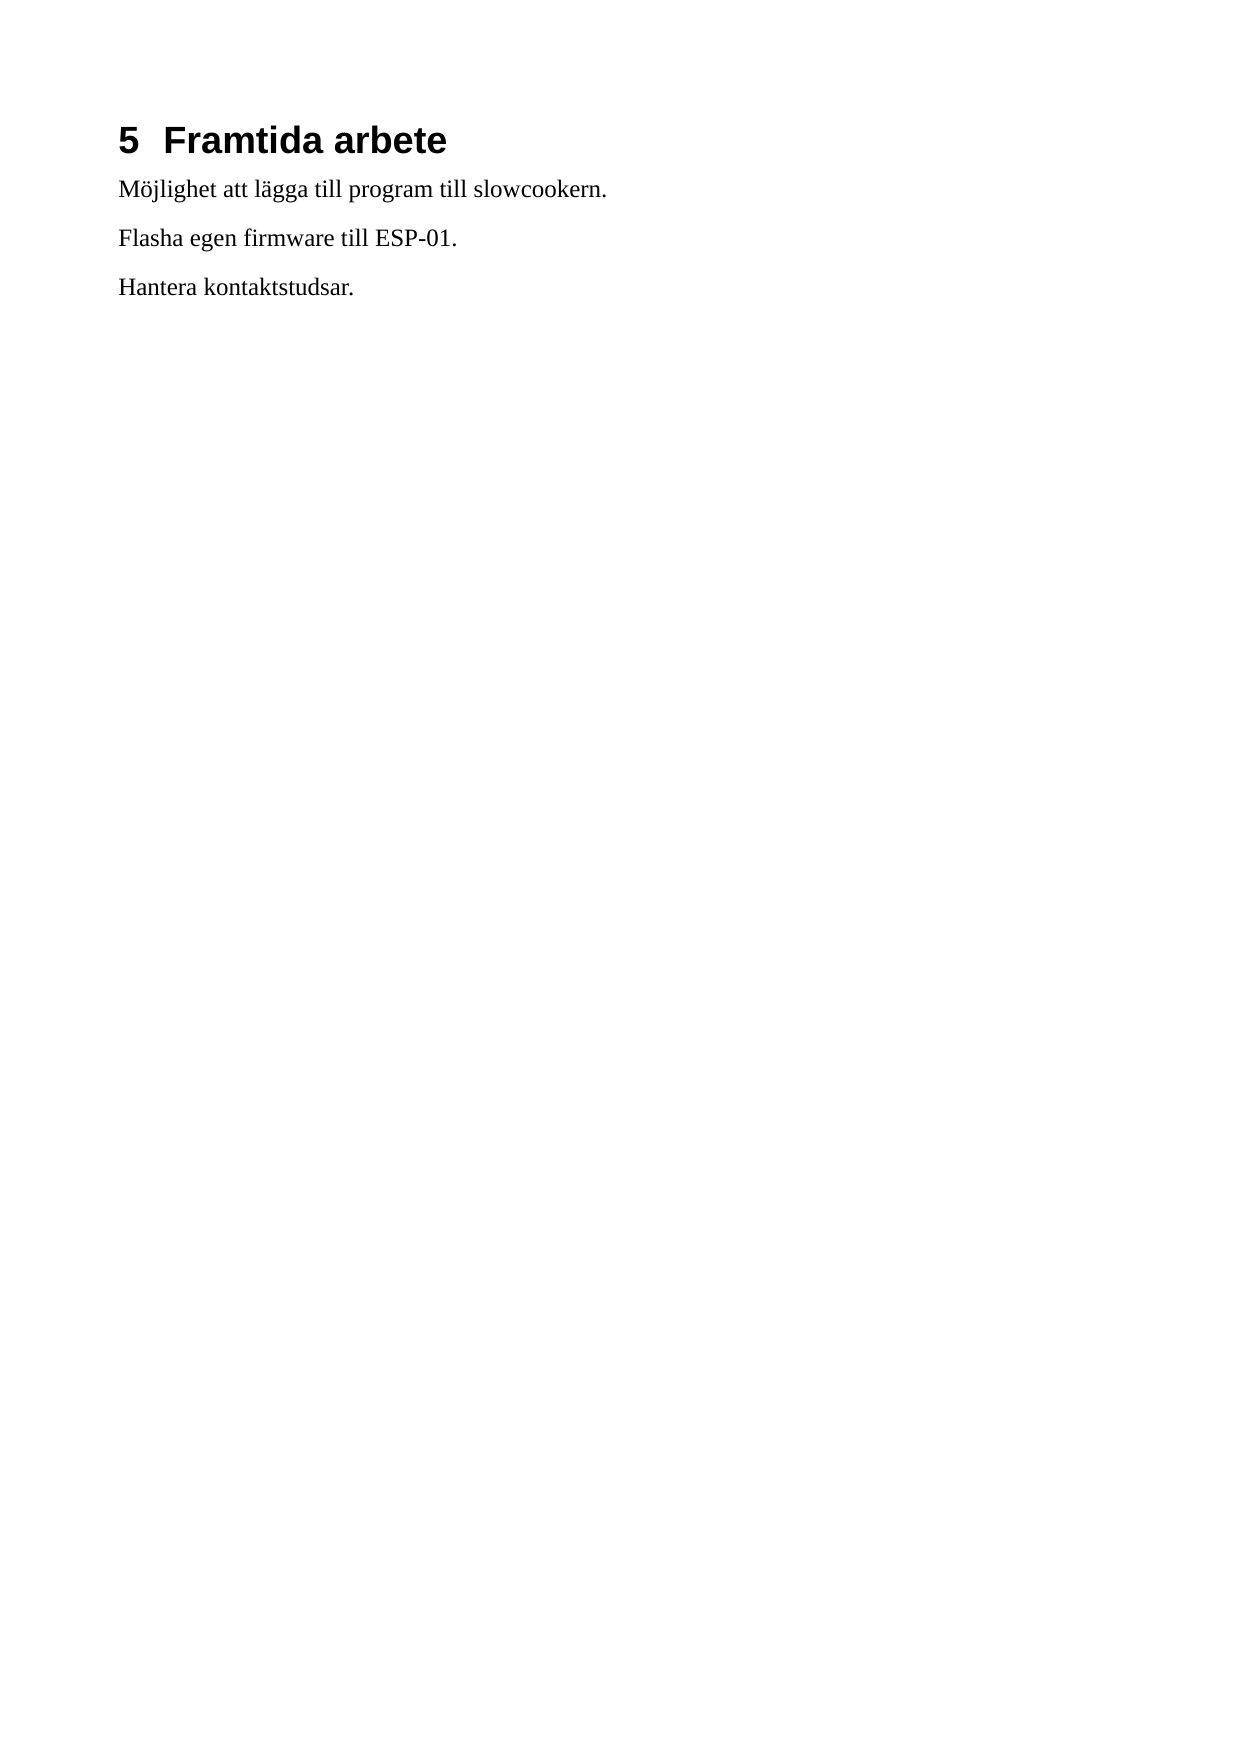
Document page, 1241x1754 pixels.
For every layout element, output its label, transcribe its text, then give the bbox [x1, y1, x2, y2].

text Hantera kontaktstudsar. [118, 272, 1122, 301]
subtitle Framtida arbete [118, 118, 1122, 162]
text Flasha egen firmware till ESP-01. [118, 223, 1122, 252]
text Möjlighet att lägga till program till slowcookern. [118, 174, 1122, 203]
